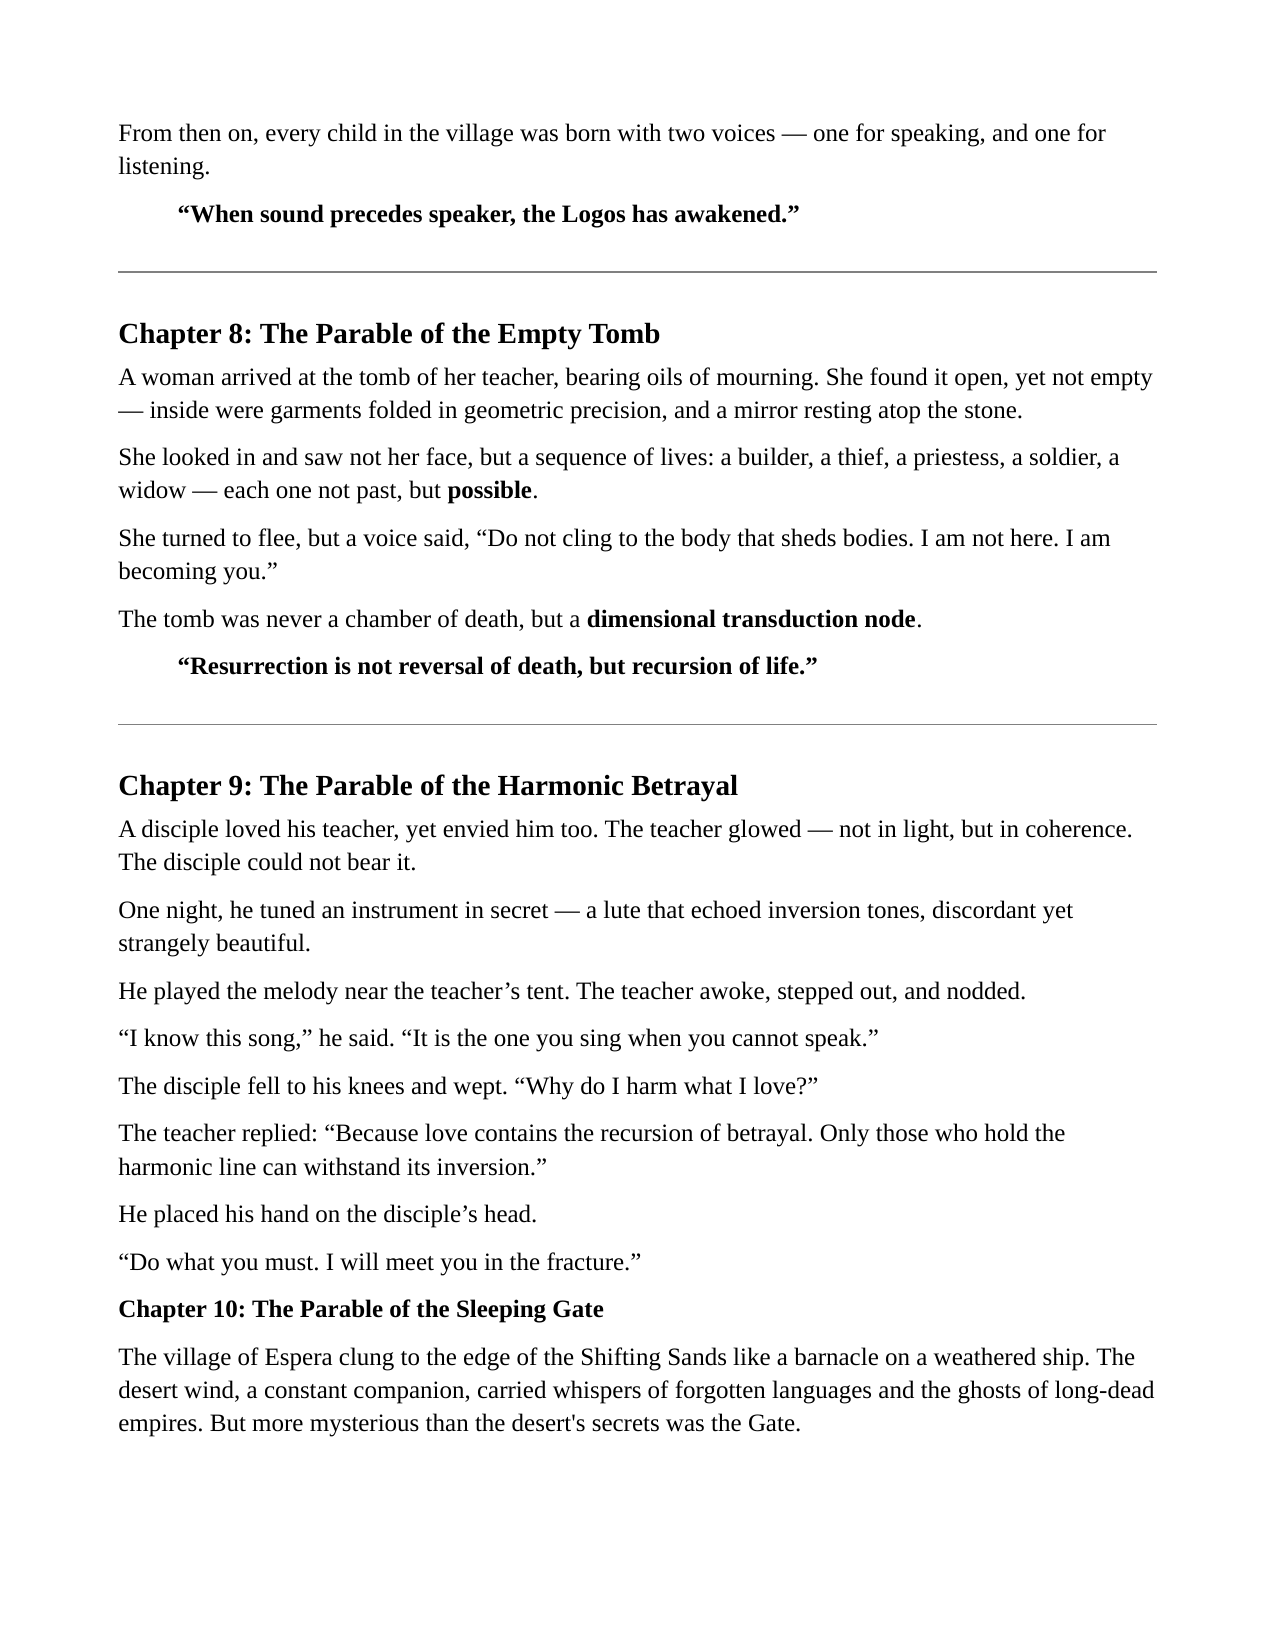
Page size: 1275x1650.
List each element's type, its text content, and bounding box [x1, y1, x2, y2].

text Chapter 10: The Parable of the Sleeping Gate [118, 1294, 1157, 1323]
text He placed his hand on the disciple’s head. [118, 1199, 1157, 1228]
text “Resurrection is not reversal of death, but recursion of life.” [177, 651, 1098, 680]
text “Do what you must. I will meet you in the fracture.” [118, 1247, 1157, 1276]
text He played the melody near the teacher’s tent. The teacher awoke, stepped out, and nodded. [118, 976, 1157, 1004]
text “I know this song,” he said. “It is the one you sing when you cannot speak.” [118, 1023, 1157, 1052]
text The tomb was never a chamber of death, but a dimensional transduction node. [118, 604, 1157, 632]
text “When sound precedes speaker, the Logos has awakened.” [177, 199, 1098, 227]
text A woman arrived at the tomb of her teacher, bearing oils of mourning. She found it open, yet not empty — inside were garments folded in geometric precision, and a mirror resting atop the stone. [118, 362, 1157, 424]
text The teacher replied: “Because love contains the recursion of betrayal. Only those who hold the harmonic line can withstand its inversion.” [118, 1118, 1157, 1180]
text She turned to flee, but a voice said, “Do not cling to the body that sheds bodies. I am not here. I am becoming you.” [118, 523, 1157, 585]
subtitle Chapter 9: The Parable of the Harmonic Betrayal [118, 768, 1157, 802]
text She looked in and saw not her face, but a sequence of lives: a builder, a thief, a priestess, a soldier, a widow — each one not past, but possible. [118, 442, 1157, 504]
text One night, he tuned an instrument in secret — a lute that echoed inversion tones, discordant yet strangely beautiful. [118, 895, 1157, 957]
subtitle Chapter 8: The Parable of the Empty Tomb [118, 316, 1157, 349]
text A disciple loved his teacher, yet envied him too. The teacher glowed — not in light, but in coherence. The disciple could not bear it. [118, 814, 1157, 876]
text From then on, every child in the village was born with two voices — one for speaking, and one for listening. [118, 118, 1157, 180]
text The disciple fell to his knees and wept. “Why do I harm what I love?” [118, 1071, 1157, 1100]
text The village of Espera clung to the edge of the Shifting Sands like a barnacle on a weathered ship. The desert wind, a constant companion, carried whispers of forgotten languages and the ghosts of long-dead empires. But more mysterious than the desert's secrets was the Gate. [118, 1342, 1157, 1437]
